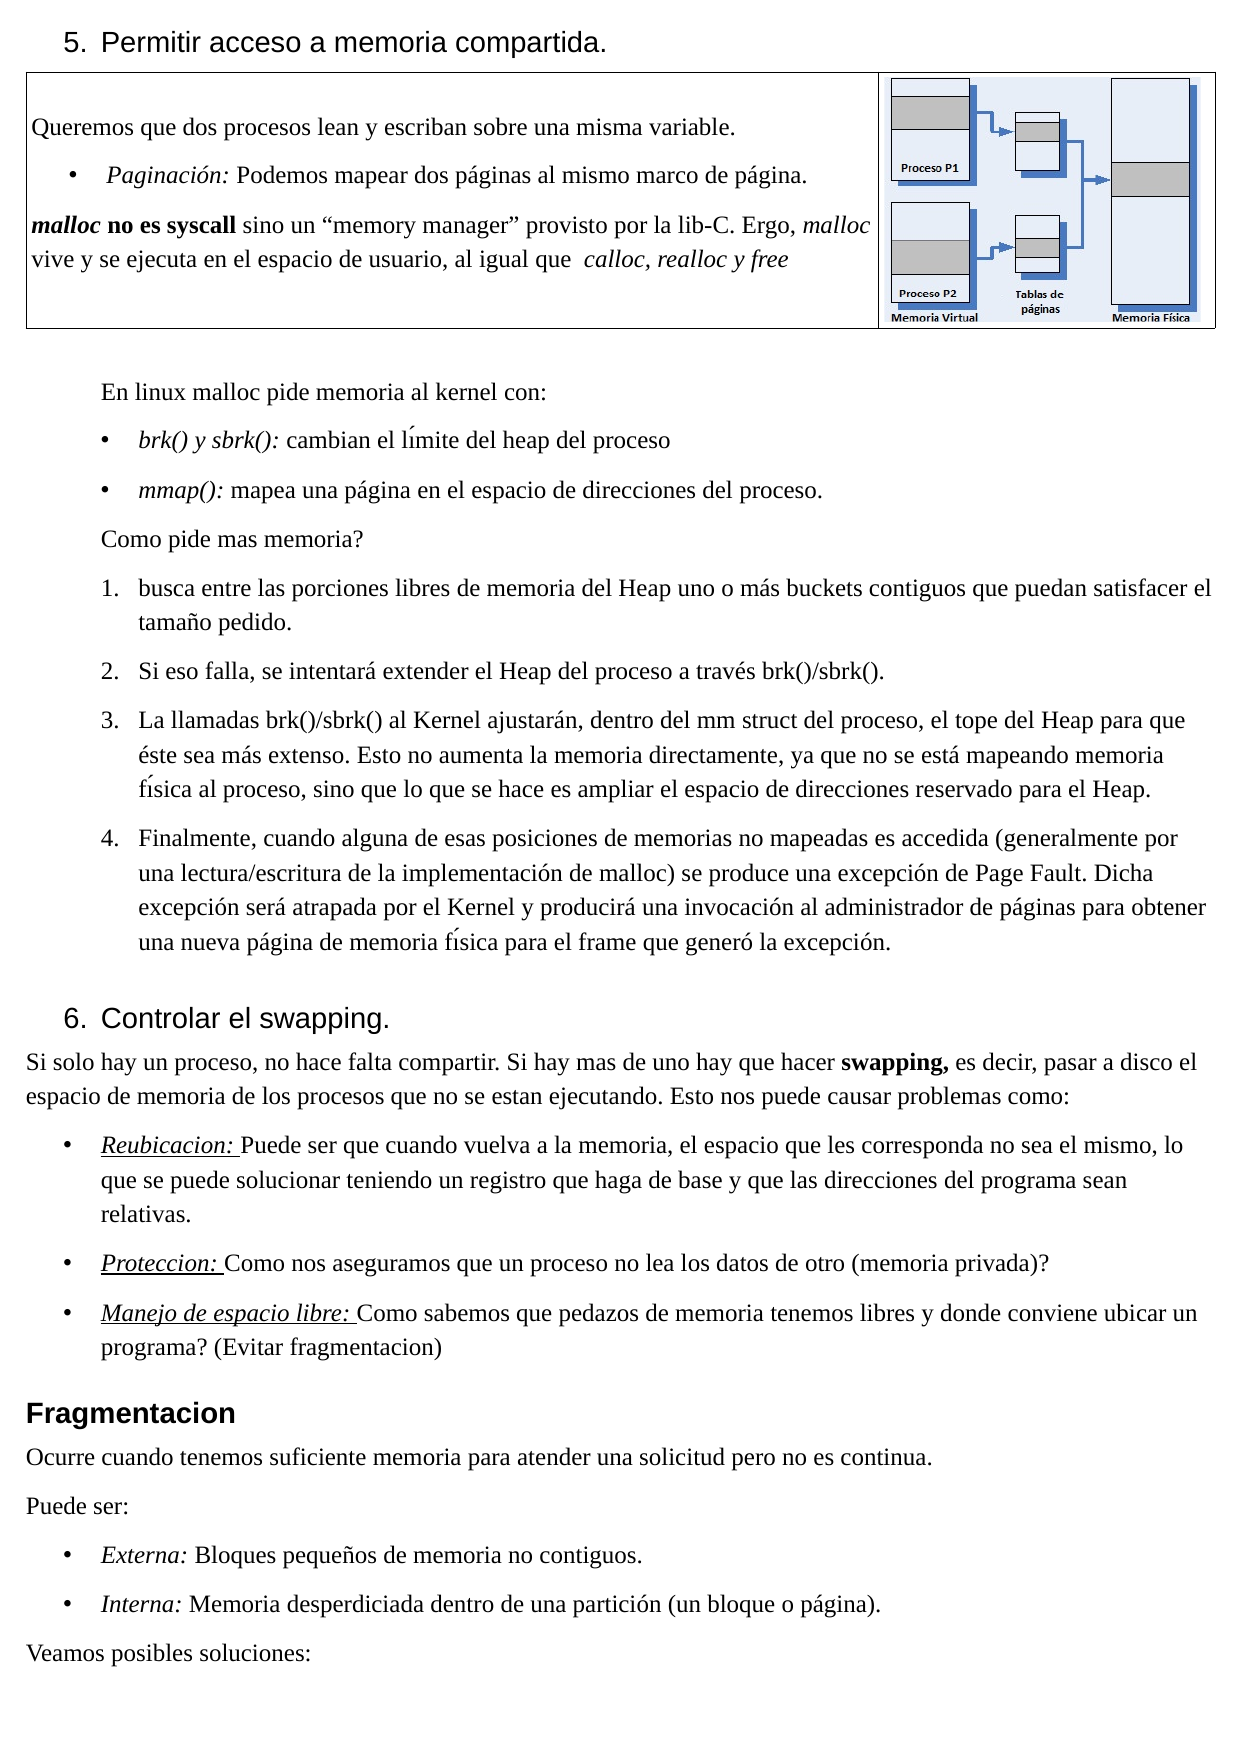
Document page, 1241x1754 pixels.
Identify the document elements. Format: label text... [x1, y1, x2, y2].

list Como pide mas memoria? [63, 524, 1215, 552]
list Interna: Memoria desperdiciada dentro de una partición (un bloque o página). [63, 1589, 1215, 1618]
list mmap(): mapea una página en el espacio de direcciones del proceso. [101, 475, 1215, 503]
subtitle Permitir acceso a memoria compartida. [63, 26, 1215, 59]
list Proteccion: Como nos aseguramos que un proceso no lea los datos de otro (memoria privada)? [63, 1248, 1215, 1277]
list brk() y sbrk(): cambian el lı́mite del heap del proceso [101, 426, 1215, 454]
text Veamos posibles soluciones: [26, 1638, 1215, 1667]
table_header [879, 73, 1215, 327]
list Finalmente, cuando alguna de esas posiciones de memorias no mapeadas es accedida (generalmente por una lectura/escritura de la implementación de malloc) se produce una excepción de Page Fault. Dicha excepción será atrapada por el Kernel y producirá una invocación al administrador de páginas para obtener una nueva página de memoria fı́sica para el frame que generó la excepción. [101, 823, 1215, 956]
text Si solo hay un proceso, no hace falta compartir. Si hay mas de uno hay que hacer swapping, es decir, pasar a disco el espacio de memoria de los procesos que no se estan ejecutando. Esto nos puede causar problemas como: [26, 1047, 1215, 1110]
list En linux malloc pide memoria al kernel con: [63, 377, 1215, 405]
table_header Queremos que dos procesos lean y escriban sobre una misma variable. Paginación: Podemos mapear dos páginas al mismo marco de página. malloc no es syscall sino un “memory manager” provisto por la lib-C. Ergo, malloc vive y se ejecuta en el espacio de usuario, al igual que calloc, realloc y free [27, 73, 878, 327]
list La llamadas brk()/sbrk() al Kernel ajustarán, dentro del mm struct del proceso, el tope del Heap para que éste sea más extenso. Esto no aumenta la memoria directamente, ya que no se está mapeando memoria fı́sica al proceso, sino que lo que se hace es ampliar el espacio de direcciones reservado para el Heap. [101, 705, 1215, 803]
text Puede ser: [26, 1491, 1215, 1520]
list busca entre las porciones libres de memoria del Heap uno o más buckets contiguos que puedan satisfacer el tamaño pedido. [101, 573, 1215, 636]
list Externa: Bloques pequeños de memoria no contiguos. [63, 1540, 1215, 1569]
picture [884, 77, 1201, 322]
list Si eso falla, se intentará extender el Heap del proceso a través brk()/sbrk(). [101, 656, 1215, 685]
text Ocurre cuando tenemos suficiente memoria para atender una solicitud pero no es continua. [26, 1442, 1215, 1471]
subtitle Controlar el swapping. [63, 1001, 1215, 1034]
list Manejo de espacio libre: Como sabemos que pedazos de memoria tenemos libres y donde conviene ubicar un programa? (Evitar fragmentacion) [63, 1298, 1215, 1361]
list Reubicacion: Puede ser que cuando vuelva a la memoria, el espacio que les corresponda no sea el mismo, lo que se puede solucionar teniendo un registro que haga de base y que las direcciones del programa sean relativas. [63, 1131, 1215, 1228]
subtitle Fragmentacion [26, 1396, 1215, 1429]
